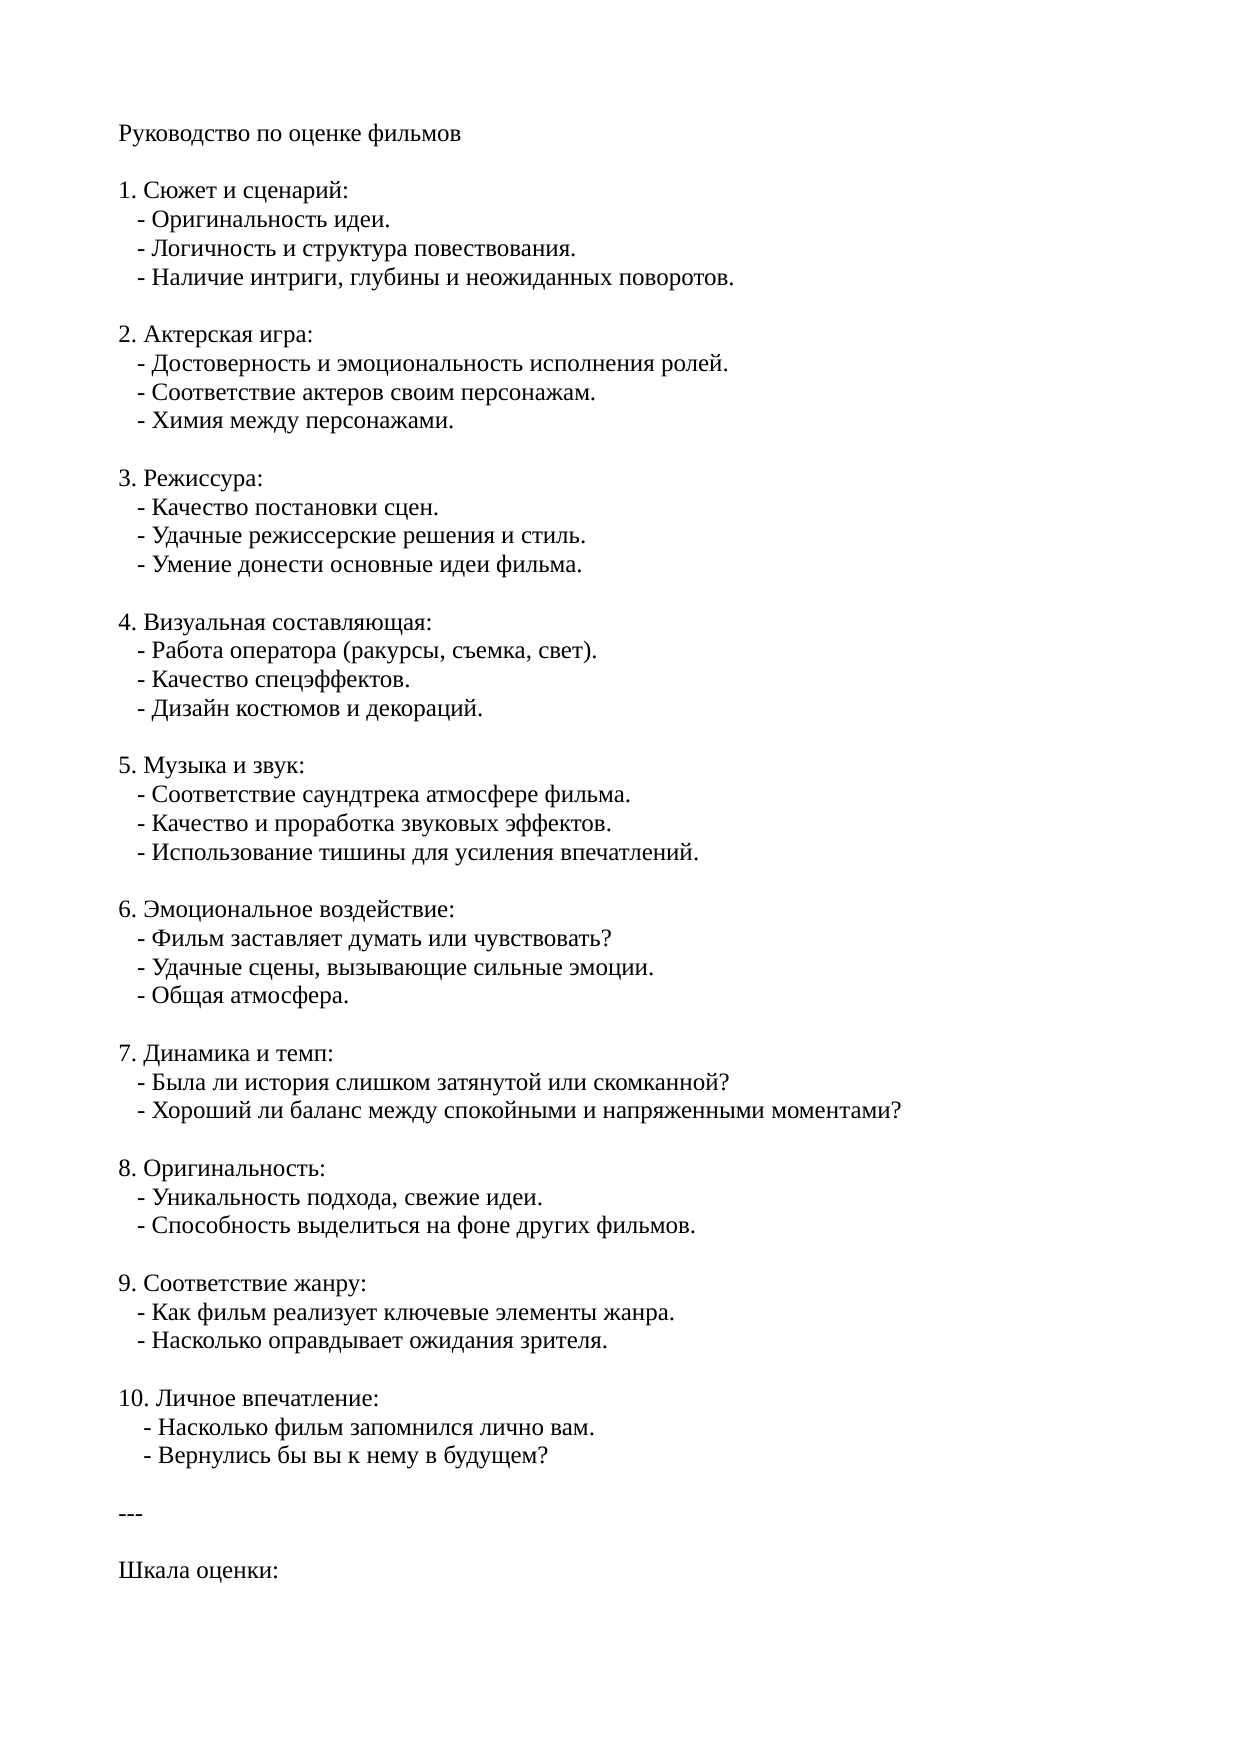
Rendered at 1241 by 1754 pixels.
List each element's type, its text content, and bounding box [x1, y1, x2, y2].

text - Наличие интриги, глубины и неожиданных поворотов. [118, 262, 1122, 291]
text - Качество постановки сцен. [118, 492, 1122, 521]
text - Достоверность и эмоциональность исполнения ролей. [118, 348, 1122, 377]
text Руководство по оценке фильмов [118, 118, 1122, 147]
text - Общая атмосфера. [118, 981, 1122, 1009]
text - Умение донести основные идеи фильма. [118, 549, 1122, 578]
text 5. Музыка и звук: [118, 751, 1122, 779]
text - Способность выделиться на фоне других фильмов. [118, 1211, 1122, 1239]
text 9. Соответствие жанру: [118, 1268, 1122, 1297]
text - Хороший ли баланс между спокойными и напряженными моментами? [118, 1096, 1122, 1124]
text - Работа оператора (ракурсы, съемка, свет). [118, 636, 1122, 664]
text - Удачные режиссерские решения и стиль. [118, 521, 1122, 549]
text - Как фильм реализует ключевые элементы жанра. [118, 1297, 1122, 1326]
text 3. Режиссура: [118, 463, 1122, 492]
text - Соответствие актеров своим персонажам. [118, 377, 1122, 406]
text - Фильм заставляет думать или чувствовать? [118, 923, 1122, 952]
text 6. Эмоциональное воздействие: [118, 894, 1122, 923]
text --- [118, 1498, 1122, 1527]
text - Вернулись бы вы к нему в будущем? [118, 1441, 1122, 1469]
text - Соответствие саундтрека атмосфере фильма. [118, 779, 1122, 808]
text 4. Визуальная составляющая: [118, 607, 1122, 636]
text 10. Личное впечатление: [118, 1383, 1122, 1412]
text - Удачные сцены, вызывающие сильные эмоции. [118, 952, 1122, 981]
text - Уникальность подхода, свежие идеи. [118, 1182, 1122, 1211]
text - Качество спецэффектов. [118, 664, 1122, 693]
text - Оригинальность идеи. [118, 204, 1122, 233]
text - Химия между персонажами. [118, 406, 1122, 434]
text - Дизайн костюмов и декораций. [118, 693, 1122, 722]
text 7. Динамика и темп: [118, 1038, 1122, 1067]
text 1. Сюжет и сценарий: [118, 176, 1122, 204]
text 2. Актерская игра: [118, 319, 1122, 348]
text Шкала оценки: [118, 1556, 1122, 1584]
text - Была ли история слишком затянутой или скомканной? [118, 1067, 1122, 1096]
text - Качество и проработка звуковых эффектов. [118, 808, 1122, 837]
text - Насколько оправдывает ожидания зрителя. [118, 1326, 1122, 1354]
text 8. Оригинальность: [118, 1153, 1122, 1182]
text - Использование тишины для усиления впечатлений. [118, 837, 1122, 866]
text - Насколько фильм запомнился лично вам. [118, 1412, 1122, 1441]
text - Логичность и структура повествования. [118, 233, 1122, 262]
